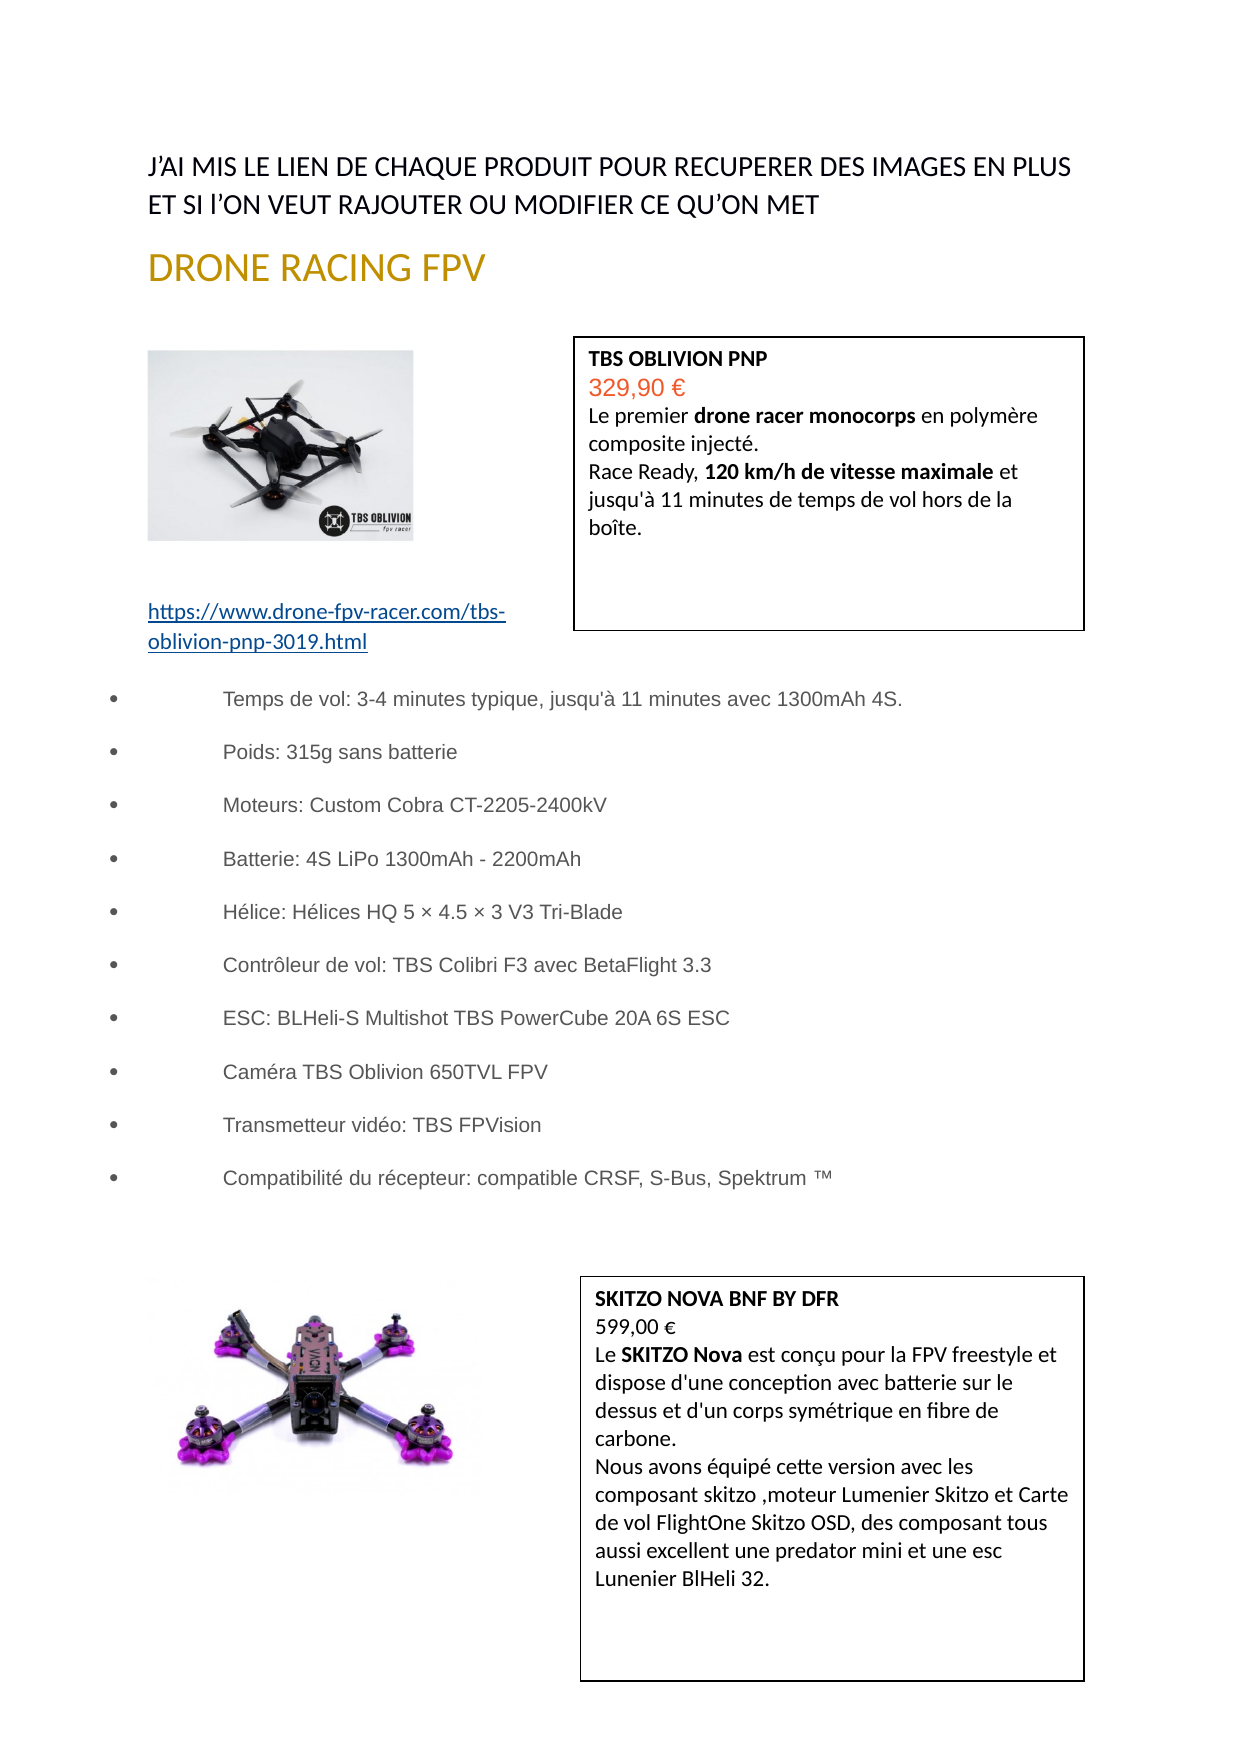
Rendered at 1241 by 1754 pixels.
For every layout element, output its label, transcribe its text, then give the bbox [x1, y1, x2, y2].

list Poids: 315g sans batterie [110, 740, 1093, 764]
list Compatibilité du récepteur: compatible CRSF, S-Bus, Spektrum ™ [110, 1166, 1093, 1190]
picture [147, 1219, 482, 1554]
list ESC: BLHeli-S Multishot TBS PowerCube 20A 6S ESC [110, 1006, 1093, 1030]
text DRONE RACING FPV [148, 241, 1093, 292]
list Transmetteur vidéo: TBS FPVision [110, 1113, 1093, 1137]
list Temps de vol: 3-4 minutes typique, jusqu'à 11 minutes avec 1300mAh 4S. [110, 687, 1093, 711]
picture [147, 312, 414, 579]
text https://www.drone-fpv-racer.com/tbs-oblivion-pnp-3019.html [148, 597, 1093, 656]
list Caméra TBS Oblivion 650TVL FPV [110, 1059, 1093, 1083]
list Batterie: 4S LiPo 1300mAh - 2200mAh [110, 847, 1093, 871]
list Moteurs: Custom Cobra CT-2205-2400kV [110, 793, 1093, 817]
list Contrôleur de vol: TBS Colibri F3 avec BetaFlight 3.3 [110, 953, 1093, 977]
list Hélice: Hélices HQ 5 × 4.5 × 3 V3 Tri-Blade [110, 900, 1093, 924]
text J’AI MIS LE LIEN DE CHAQUE PRODUIT POUR RECUPERER DES IMAGES EN PLUS ET SI l’ON VEUT RAJOUTER OU MODIFIER CE QU’ON MET [148, 148, 1093, 222]
